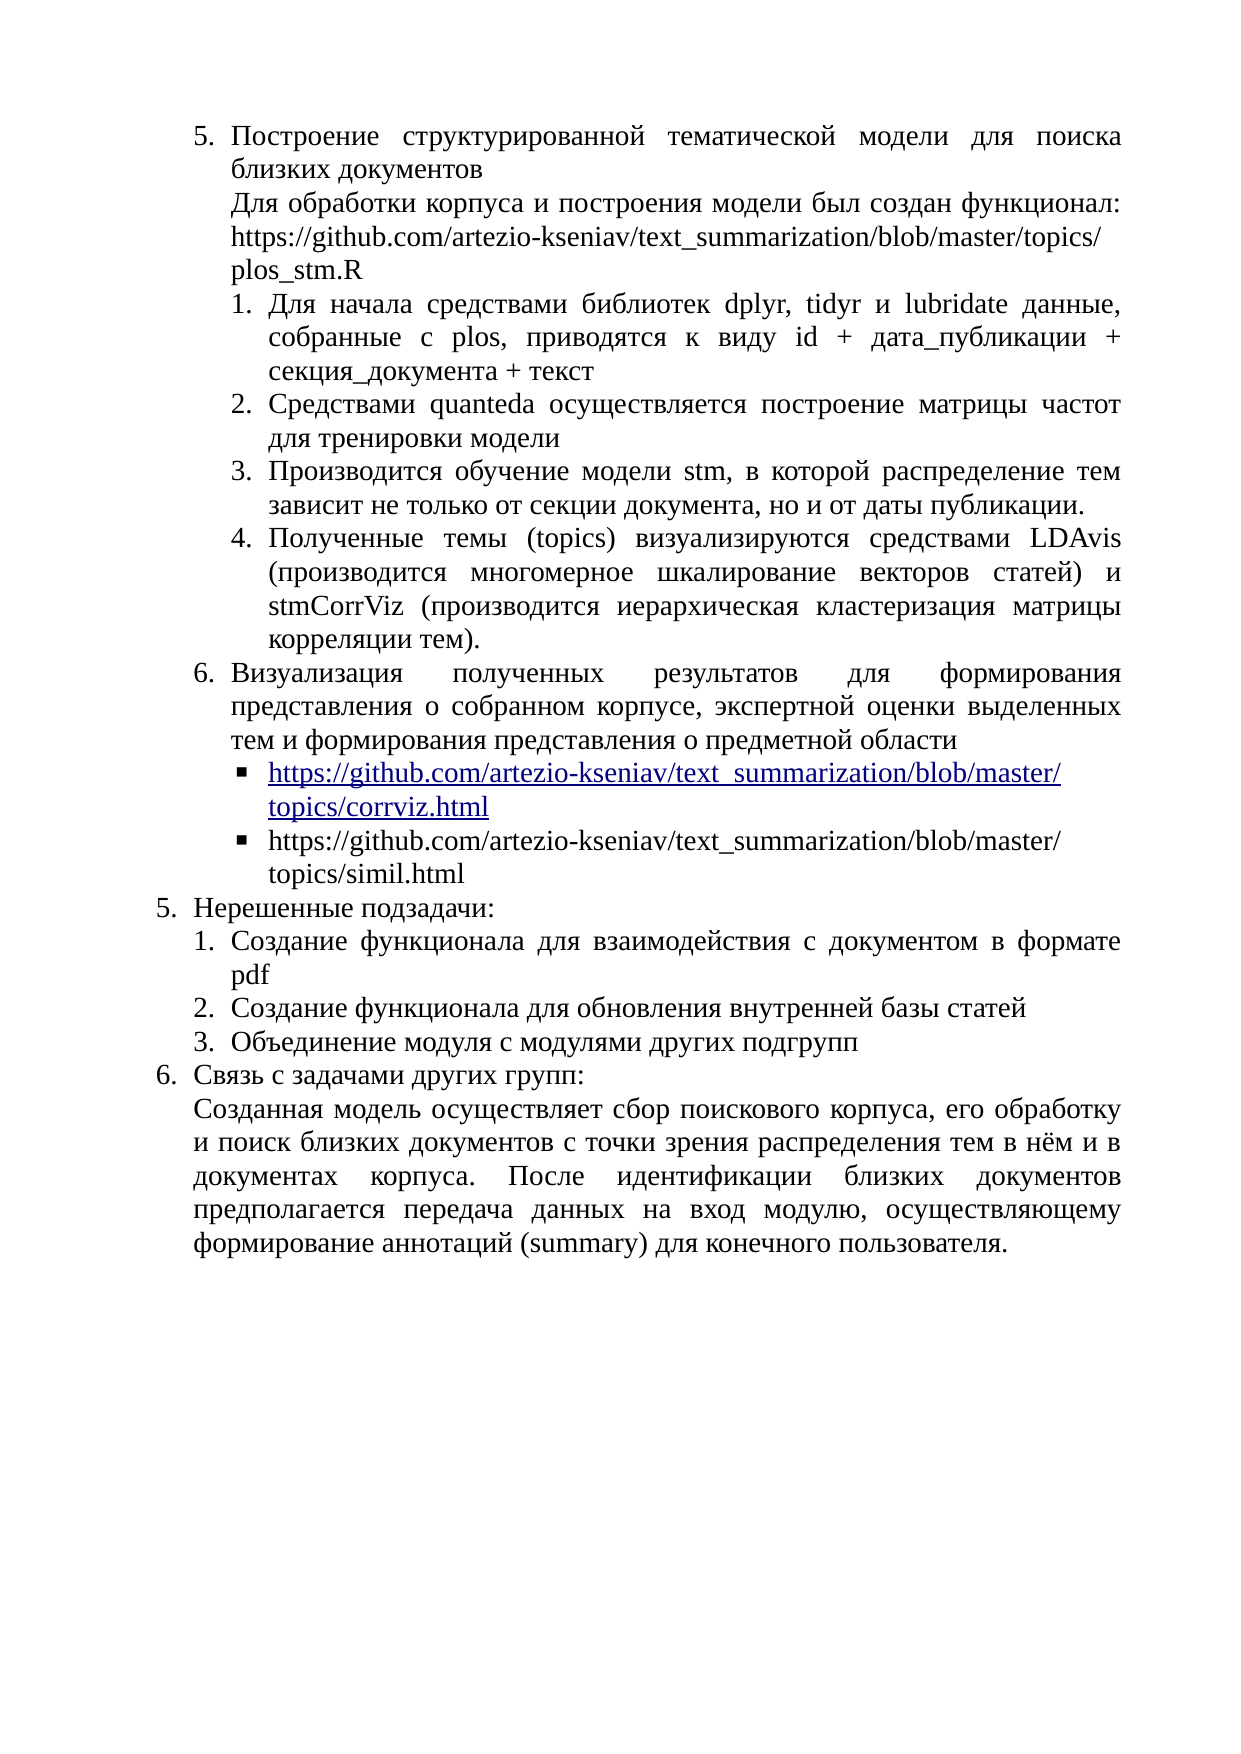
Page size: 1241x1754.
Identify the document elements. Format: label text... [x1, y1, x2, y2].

list Нерешенные подзадачи: [156, 890, 1122, 923]
list Для обработки корпуса и построения модели был создан функционал: https://github.com/artezio-kseniav/text_summarization/blob/master/topics/plos_stm.R [193, 185, 1122, 286]
list Средствами quanteda осуществляется построение матрицы частот для тренировки модели [231, 386, 1122, 453]
list Для начала средствами библиотек dplyr, tidyr и lubridate данные, собранные с plos, приводятся к виду id + дата_публикации + секция_документа + текст [231, 286, 1122, 386]
list https://github.com/artezio-kseniav/text_summarization/blob/master/topics/corrviz.html [231, 755, 1122, 823]
list Объединение модуля с модулями других подгрупп [193, 1024, 1122, 1057]
list Построение структурированной тематической модели для поиска близких документов [193, 118, 1122, 185]
list Создание функционала для взаимодействия с документом в формате pdf [193, 923, 1122, 990]
list Визуализация полученных результатов для формирования представления о собранном корпусе, экспертной оценки выделенных тем и формирования представления о предметной области [193, 655, 1122, 755]
list Полученные темы (topics) визуализируются средствами LDAvis (производится многомерное шкалирование векторов статей) и stmCorrViz (производится иерархическая кластеризация матрицы корреляции тем). [231, 521, 1122, 655]
list Создание функционала для обновления внутренней базы статей [193, 990, 1122, 1024]
list Производится обучение модели stm, в которой распределение тем зависит не только от секции документа, но и от даты публикации. [231, 453, 1122, 521]
list https://github.com/artezio-kseniav/text_summarization/blob/master/topics/simil.html [231, 823, 1122, 890]
list Созданная модель осуществляет сбор поискового корпуса, его обработку и поиск близких документов с точки зрения распределения тем в нём и в документах корпуса. После идентификации близких документов предполагается передача данных на вход модулю, осуществляющему формирование аннотаций (summary) для конечного пользователя. [156, 1091, 1122, 1259]
list Связь с задачами других групп: [156, 1057, 1122, 1091]
